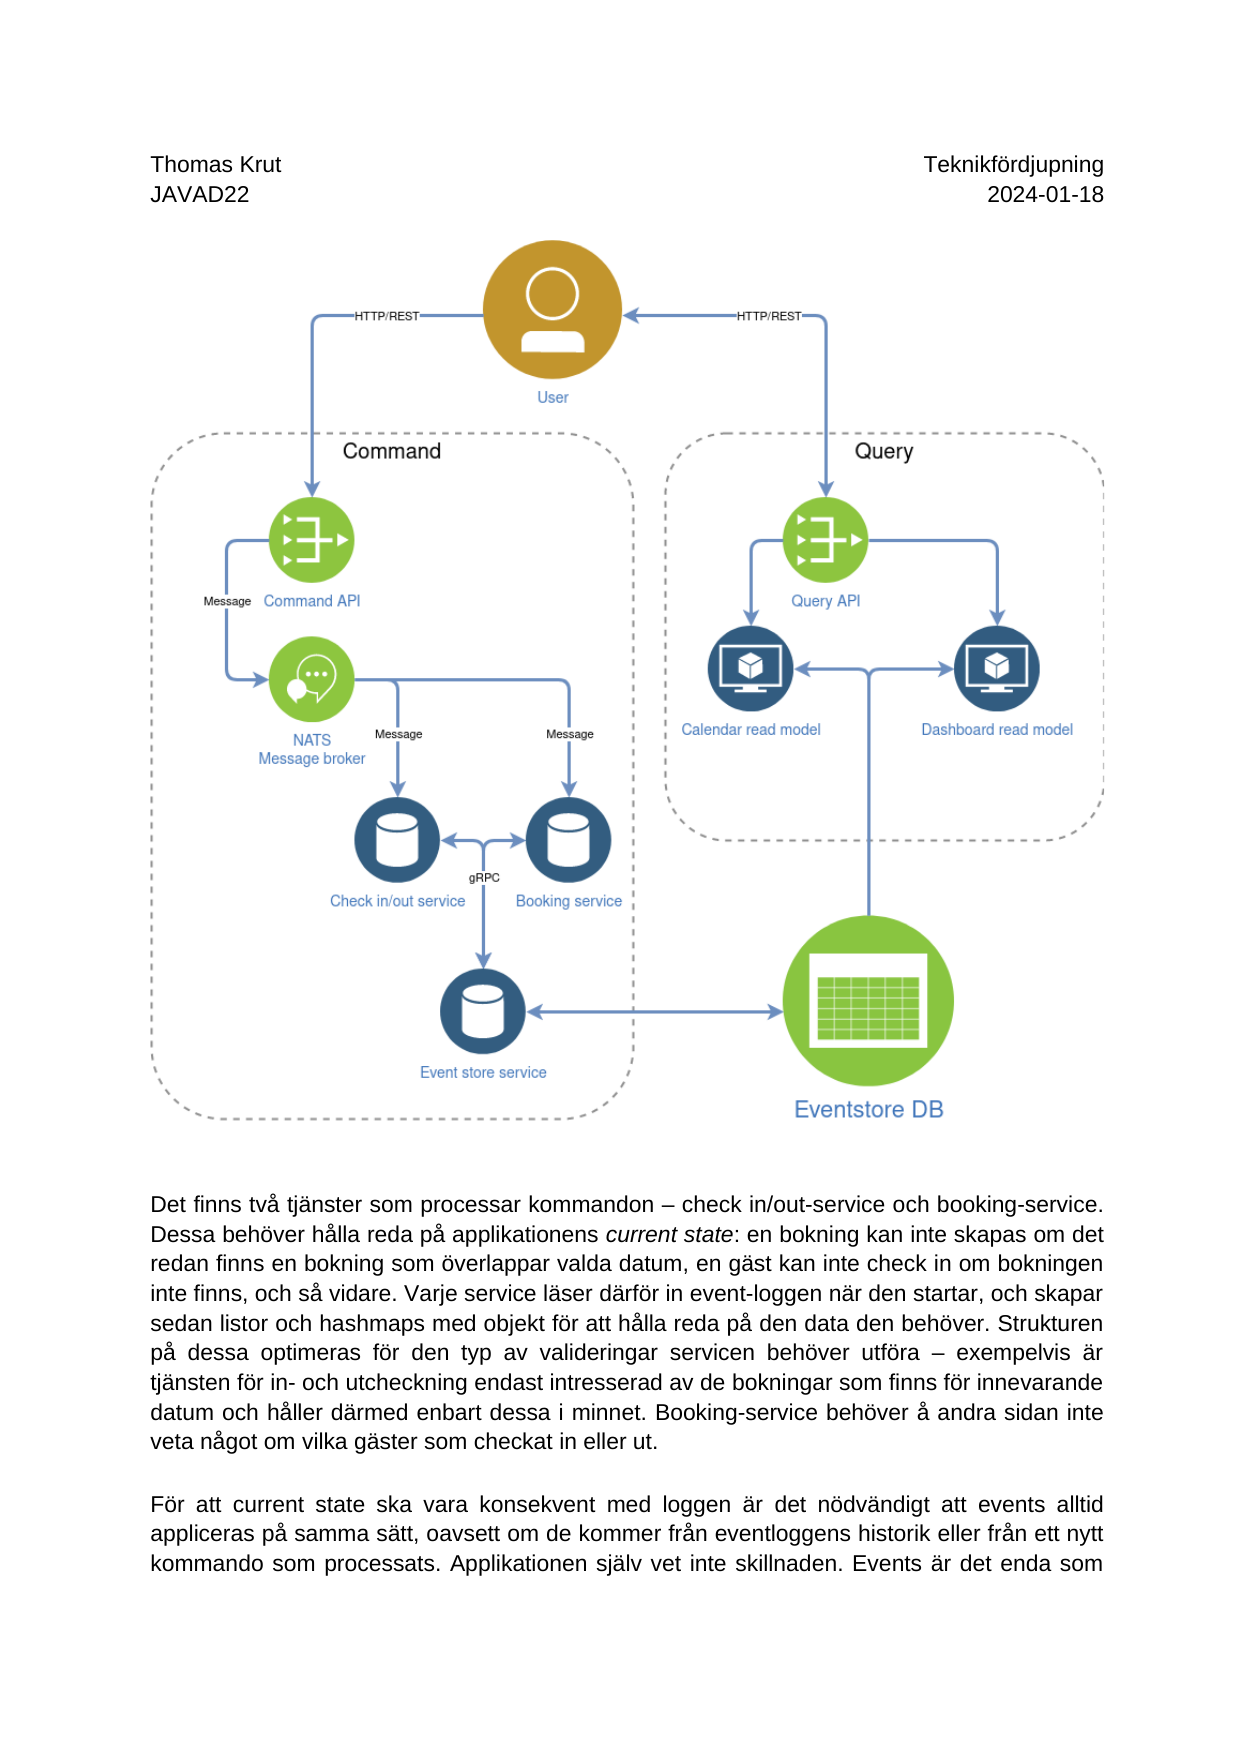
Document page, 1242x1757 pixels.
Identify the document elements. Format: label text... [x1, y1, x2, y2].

picture [150, 240, 1105, 1125]
text För att current state ska vara konsekvent med loggen är det nödvändigt att events alltid appliceras på samma sätt, oavsett om de kommer från eventloggens historik eller från ett nytt kommando som processats. Applikationen själv vet inte skillnaden. Events är det enda som [150, 1491, 1104, 1576]
text Det finns två tjänster som processar kommandon – check in/out-service och booking-service. Dessa behöver hålla reda på applikationens current state: en bokning kan inte skapas om det redan finns en bokning som överlappar valda datum, en gäst kan inte check in om bokningen inte finns, och så vidare. Varje service läser därför in event-loggen när den startar, och skapar sedan listor och hashmaps med objekt för att hålla reda på den data den behöver. Strukturen på dessa optimeras för den typ av valideringar servicen behöver utföra – exempelvis är tjänsten för in- och utcheckning endast intresserad av de bokningar som finns för innevarande datum och håller därmed enbart dessa i minnet. Booking-service behöver å andra sidan inte veta något om vilka gäster som checkat in eller ut. [150, 1191, 1104, 1455]
